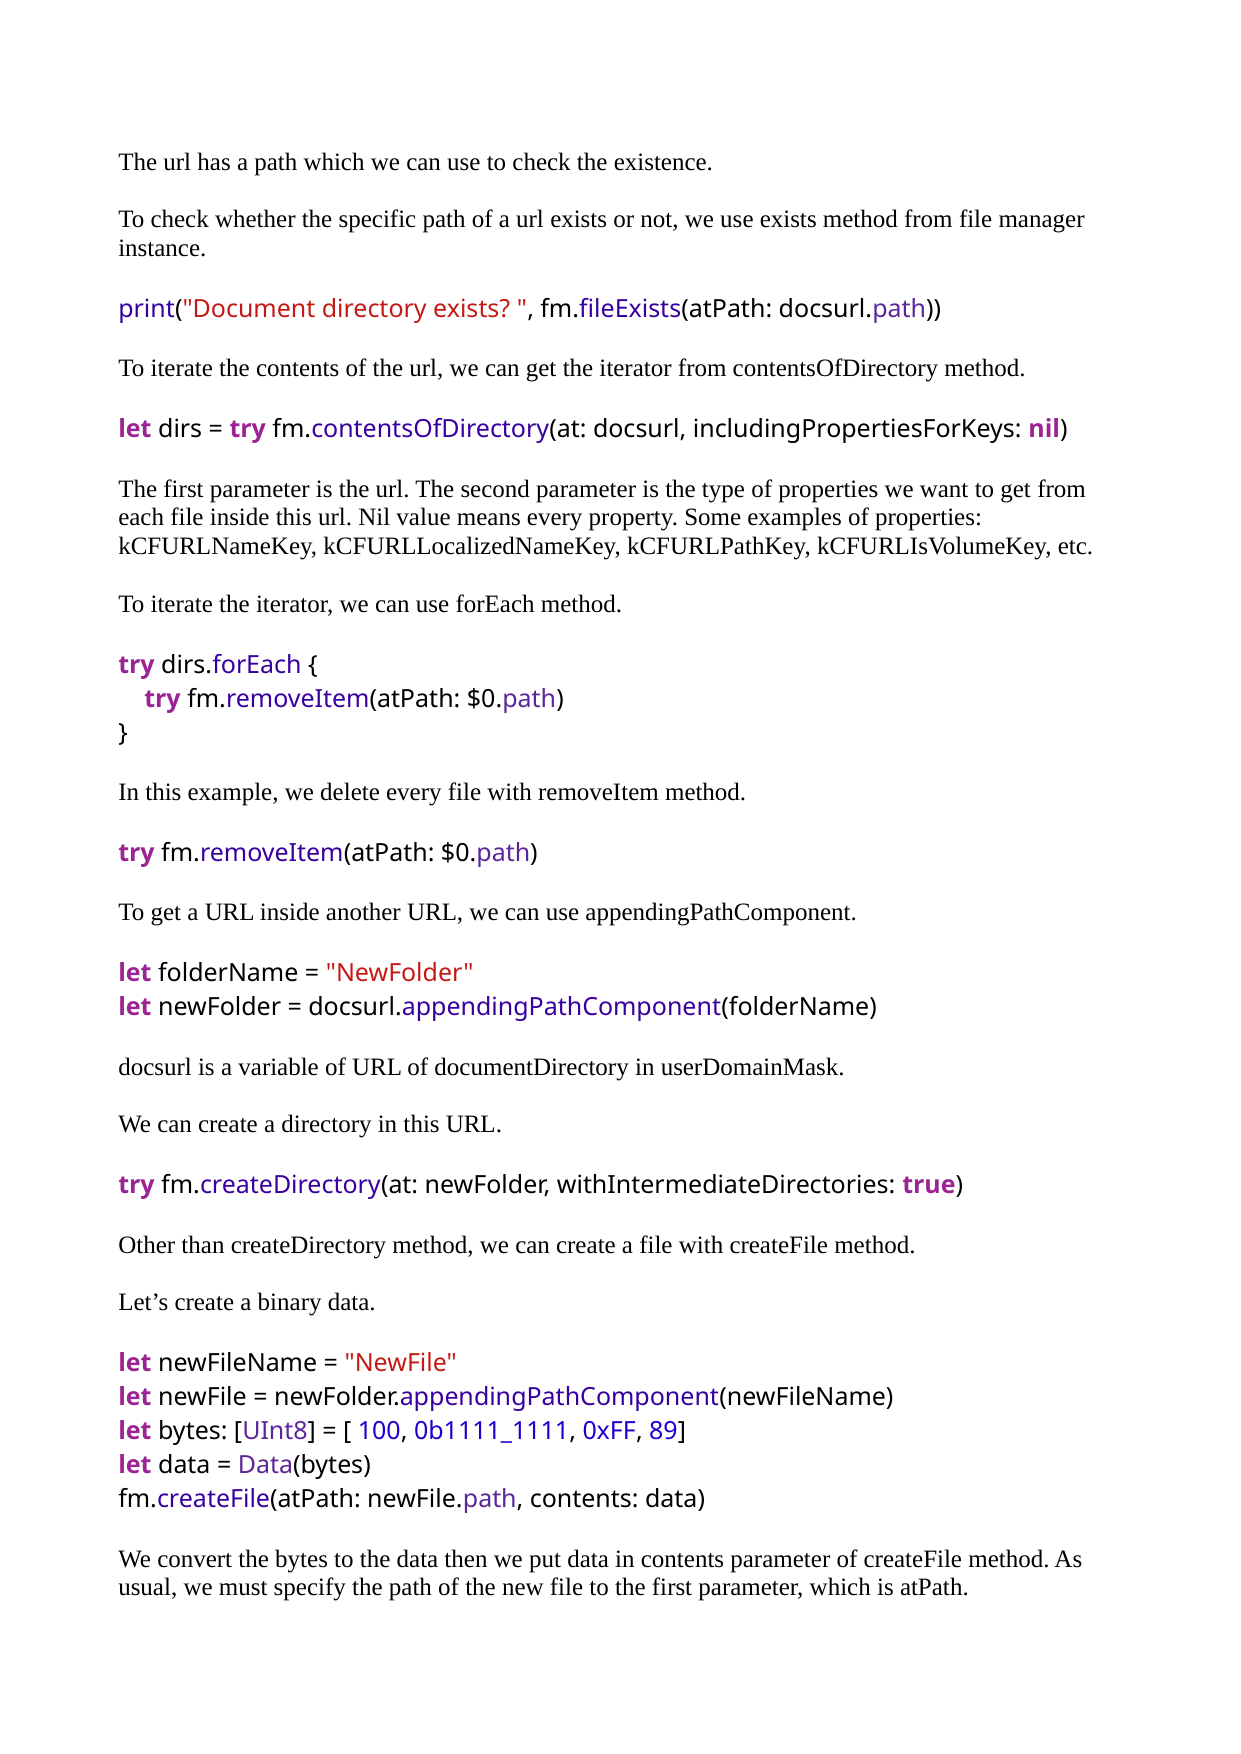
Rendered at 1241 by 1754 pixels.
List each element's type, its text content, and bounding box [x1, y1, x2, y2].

text docsurl is a variable of URL of documentDirectory in userDomainMask. [118, 1052, 1122, 1081]
text try fm.removeItem(atPath: $0.path) [118, 835, 1122, 869]
text let newFileName = "NewFile" [118, 1345, 1122, 1379]
text let data = Data(bytes) [118, 1447, 1122, 1481]
text To get a URL inside another URL, we can use appendingPathComponent. [118, 897, 1122, 926]
text let bytes: [UInt8] = [ 100, 0b1111_1111, 0xFF, 89] [118, 1413, 1122, 1447]
text Other than createDirectory method, we can create a file with createFile method. [118, 1230, 1122, 1258]
text We can create a directory in this URL. [118, 1109, 1122, 1138]
text let dirs = try fm.contentsOfDirectory(at: docsurl, includingPropertiesForKeys: nil) [118, 411, 1122, 445]
text We convert the bytes to the data then we put data in contents parameter of createFile method. As usual, we must specify the path of the new file to the first parameter, which is atPath. [118, 1544, 1122, 1601]
text Let’s create a binary data. [118, 1287, 1122, 1316]
text let newFolder = docsurl.appendingPathComponent(folderName) [118, 989, 1122, 1023]
text try fm.removeItem(atPath: $0.path) [118, 680, 1122, 714]
text The url has a path which we can use to check the existence. [118, 147, 1122, 176]
text let folderName = "NewFolder" [118, 955, 1122, 989]
text let newFile = newFolder.appendingPathComponent(newFileName) [118, 1379, 1122, 1413]
text print("Document directory exists? ", fm.fileExists(atPath: docsurl.path)) [118, 291, 1122, 325]
text fm.createFile(atPath: newFile.path, contents: data) [118, 1481, 1122, 1515]
text To iterate the contents of the url, we can get the iterator from contentsOfDirectory method. [118, 353, 1122, 382]
text To check whether the specific path of a url exists or not, we use exists method from file manager instance. [118, 204, 1122, 262]
text try fm.createDirectory(at: newFolder, withIntermediateDirectories: true) [118, 1167, 1122, 1201]
text In this example, we delete every file with removeItem method. [118, 777, 1122, 806]
text } [118, 714, 1122, 748]
text The first parameter is the url. The second parameter is the type of properties we want to get from each file inside this url. Nil value means every property. Some examples of properties: kCFURLNameKey, kCFURLLocalizedNameKey, kCFURLPathKey, kCFURLIsVolumeKey, etc. [118, 474, 1122, 560]
text try dirs.forEach { [118, 646, 1122, 680]
text To iterate the iterator, we can use forEach method. [118, 589, 1122, 617]
